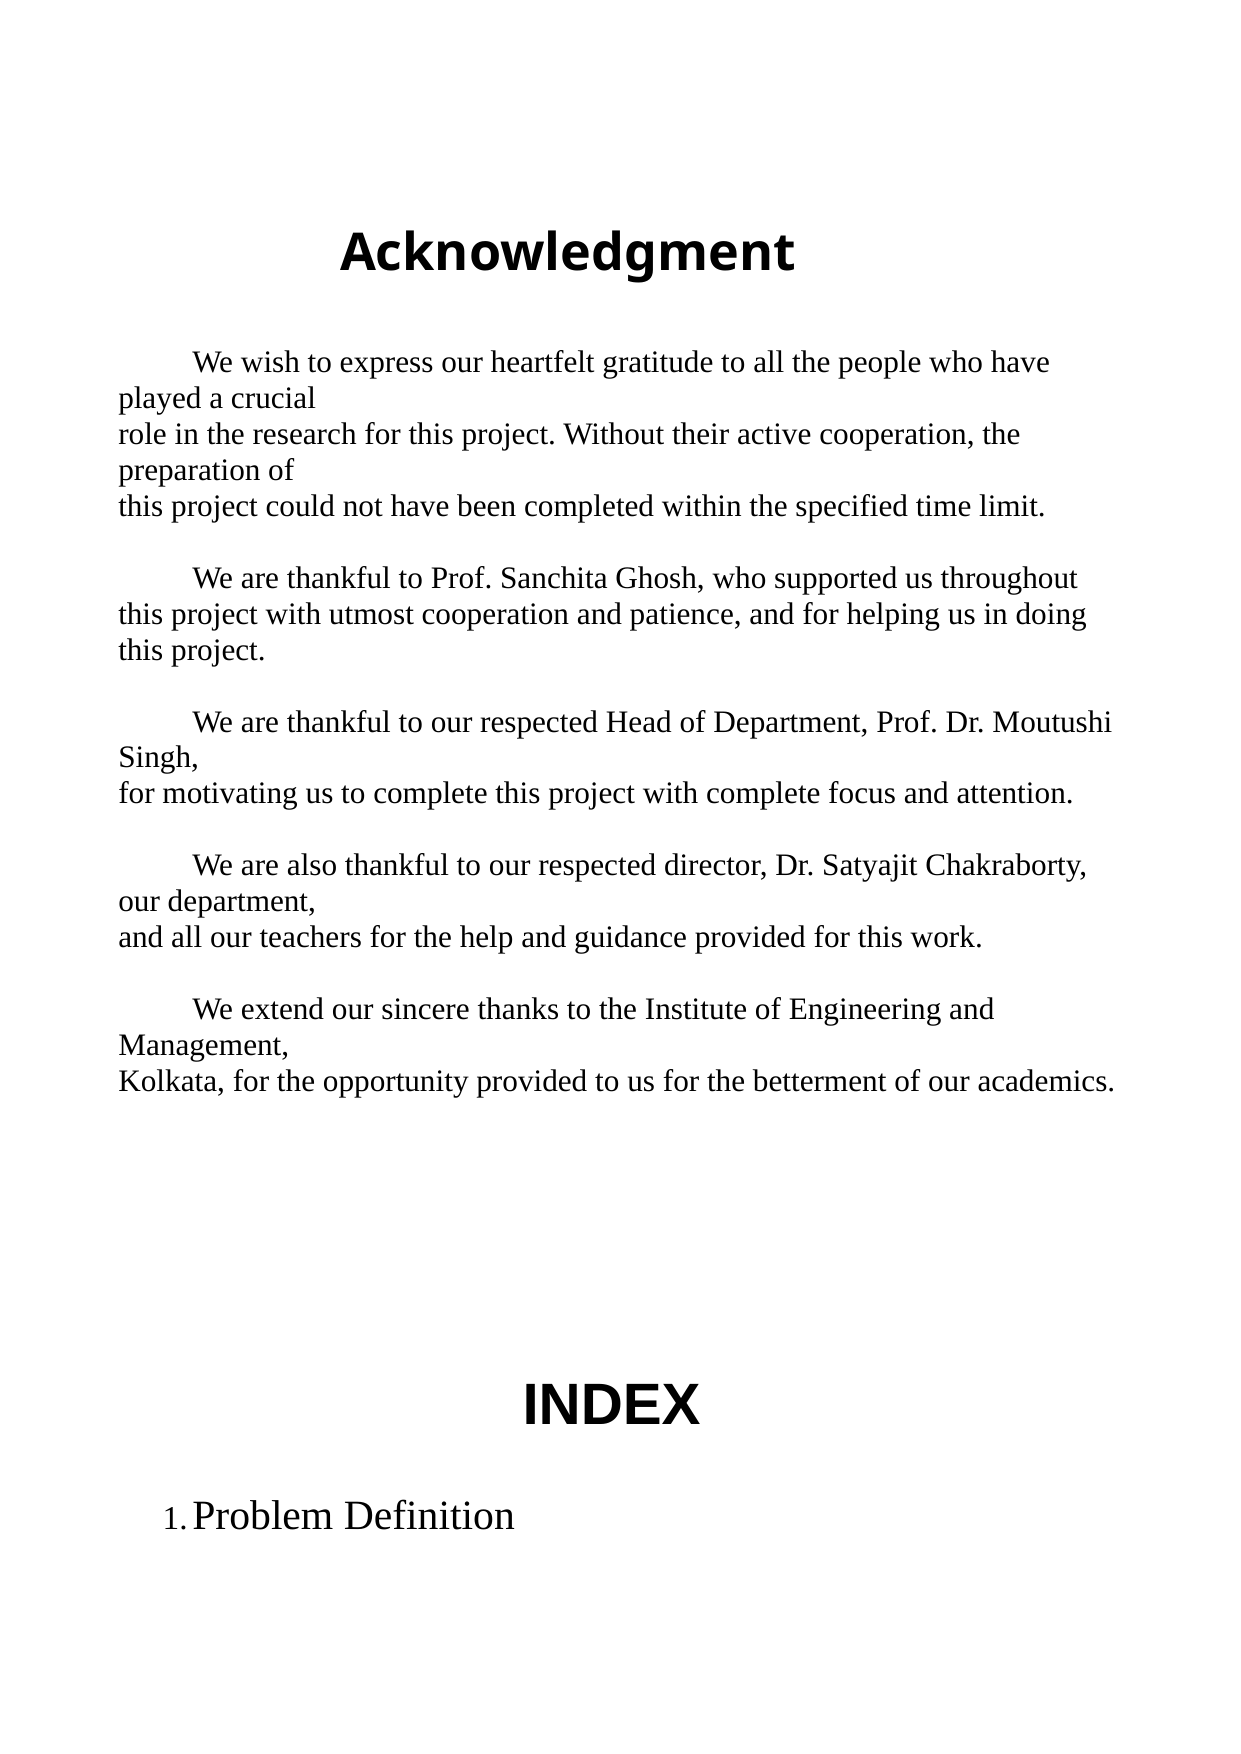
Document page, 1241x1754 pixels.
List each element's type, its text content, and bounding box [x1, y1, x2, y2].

text for motivating us to complete this project with complete focus and attention. [118, 775, 1122, 811]
text Kolkata, for the opportunity provided to us for the betterment of our academics. [118, 1062, 1122, 1098]
subtitle INDEX [118, 1369, 1122, 1436]
text We are also thankful to our respected director, Dr. Satyajit Chakraborty, our department, [118, 847, 1122, 918]
text and all our teachers for the help and guidance provided for this work. [118, 918, 1122, 954]
text We wish to express our heartfelt gratitude to all the people who have played a crucial [118, 343, 1122, 415]
text We extend our sincere thanks to the Institute of Engineering and Management, [118, 990, 1122, 1062]
text role in the research for this project. Without their active cooperation, the preparation of [118, 415, 1122, 487]
text We are thankful to our respected Head of Department, Prof. Dr. Moutushi Singh, [118, 703, 1122, 775]
text We are thankful to Prof. Sanchita Ghosh, who supported us throughout this project with utmost cooperation and patience, and for helping us in doing this project. [118, 559, 1122, 667]
list Problem Definition [162, 1490, 1122, 1538]
text this project could not have been completed within the specified time limit. [118, 487, 1122, 523]
text Acknowledgment [118, 215, 1122, 286]
